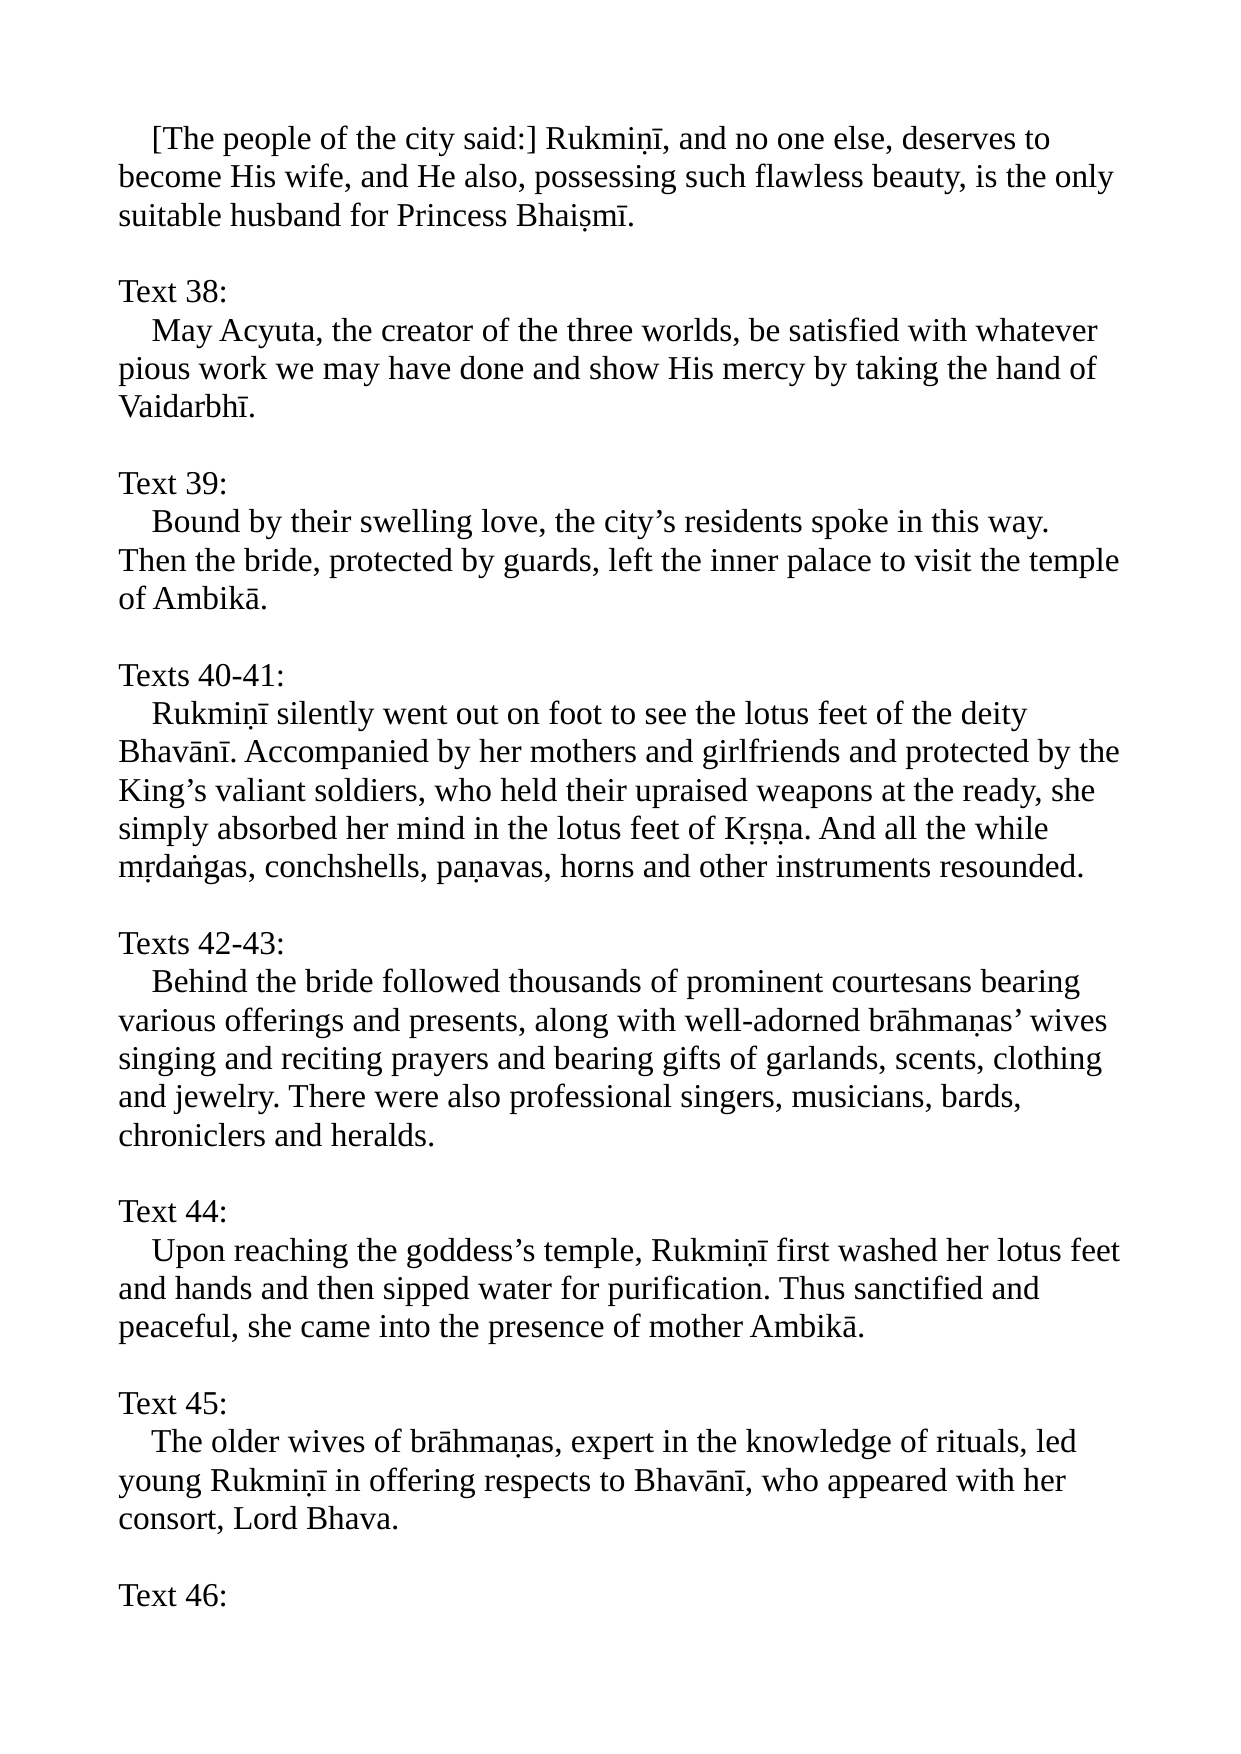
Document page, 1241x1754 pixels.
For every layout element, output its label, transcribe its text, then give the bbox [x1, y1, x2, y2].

text Upon reaching the goddess’s temple, Rukmiṇī first washed her lotus feet and hands and then sipped water for purification. Thus sanctified and peaceful, she came into the presence of mother Ambikā. [118, 1230, 1122, 1345]
text The older wives of brāhmaṇas, expert in the knowledge of rituals, led young Rukmiṇī in offering respects to Bhavānī, who appeared with her consort, Lord Bhava. [118, 1421, 1122, 1536]
text Text 45: [118, 1383, 1122, 1421]
text Text 44: [118, 1191, 1122, 1230]
text May Acyuta, the creator of the three worlds, be satisfied with whatever pious work we may have done and show His mercy by taking the hand of Vaidarbhī. [118, 310, 1122, 425]
text Bound by their swelling love, the city’s residents spoke in this way. Then the bride, protected by guards, left the inner palace to visit the temple of Ambikā. [118, 501, 1122, 616]
text Text 46: [118, 1575, 1122, 1613]
text Rukmiṇī silently went out on foot to see the lotus feet of the deity Bhavānī. Accompanied by her mothers and girlfriends and protected by the King’s valiant soldiers, who held their upraised weapons at the ready, she simply absorbed her mind in the lotus feet of Kṛṣṇa. And all the while mṛdaṅgas, conchshells, paṇavas, horns and other instruments resounded. [118, 693, 1122, 885]
text Texts 40-41: [118, 655, 1122, 693]
text [The people of the city said:] Rukmiṇī, and no one else, deserves to become His wife, and He also, possessing such flawless beauty, is the only suitable husband for Princess Bhaiṣmī. [118, 118, 1122, 233]
text Texts 42-43: [118, 923, 1122, 961]
text Text 39: [118, 463, 1122, 501]
text Text 38: [118, 271, 1122, 310]
text Behind the bride followed thousands of prominent courtesans bearing various offerings and presents, along with well-adorned brāhmaṇas’ wives singing and reciting prayers and bearing gifts of garlands, scents, clothing and jewelry. There were also professional singers, musicians, bards, chroniclers and heralds. [118, 961, 1122, 1153]
